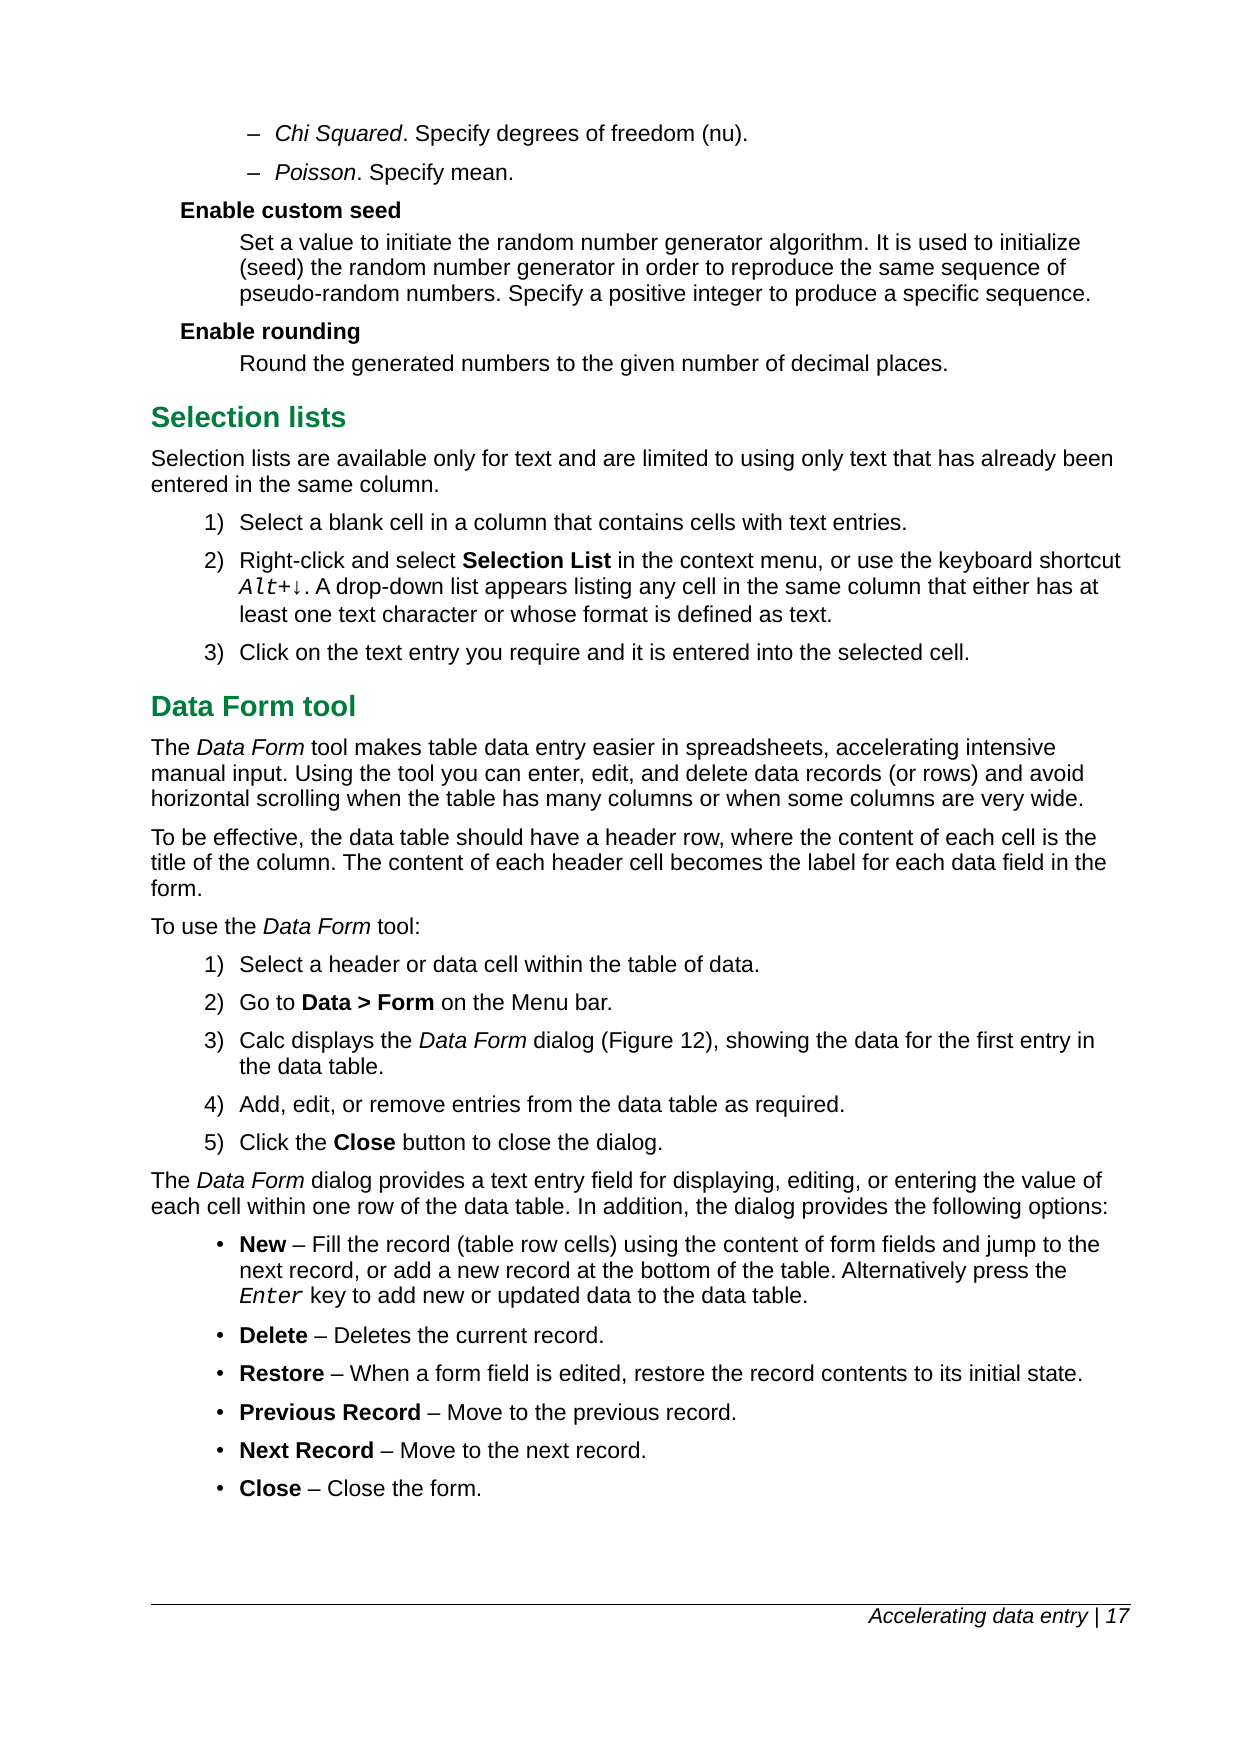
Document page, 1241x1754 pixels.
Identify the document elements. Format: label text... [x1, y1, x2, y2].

list Previous Record – Move to the previous record. [224, 1399, 1131, 1425]
list Close – Close the form. [224, 1476, 1131, 1501]
list Selection lists are available only for text and are limited to using only text that has already been entered in the same column. [151, 446, 1131, 497]
list Restore – When a form field is edited, restore the record contents to its initial state. [224, 1361, 1131, 1387]
list The Data Form dialog provides a text entry field for displaying, editing, or entering the value of each cell within one row of the data table. In addition, the dialog provides the following options: [151, 1168, 1131, 1219]
list To use the Data Form tool: [151, 913, 1131, 939]
list Click the Close button to close the dialog. [224, 1130, 1131, 1155]
list Select a blank cell in a column that contains cells with text entries. [224, 509, 1131, 535]
list New – Fill the record (table row cells) using the content of form fields and jump to the next record, or add a new record at the bottom of the table. Alternatively press the Enter key to add new or updated data to the data table. [224, 1232, 1131, 1311]
text To be effective, the data table should have a header row, where the content of each cell is the title of the column. The content of each header cell becomes the label for each data field in the form. [151, 824, 1131, 901]
list Calc displays the Data Form dialog (Figure 12), showing the data for the first entry in the data table. [224, 1028, 1131, 1079]
list Next Record – Move to the next record. [224, 1437, 1131, 1463]
list Chi Squared. Specify degrees of freedom (nu). [260, 121, 1131, 147]
text Enable custom seed [180, 197, 1131, 223]
text The Data Form tool makes table data entry easier in spreadsheets, accelerating intensive manual input. Using the tool you can enter, edit, and delete data records (or rows) and avoid horizontal scrolling when the table has many columns or when some columns are very wide. [151, 735, 1131, 812]
list Add, edit, or remove entries from the data table as required. [224, 1092, 1131, 1117]
text Round the generated numbers to the given number of decimal places. [239, 350, 1131, 376]
subtitle Data Form tool [151, 690, 1131, 722]
list Right-click and select Selection List in the context menu, or use the keyboard shortcut Alt+↓. A drop-down list appears listing any cell in the same column that either has at least one text character or whose format is defined as text. [224, 548, 1131, 627]
list Click on the text entry you require and it is entered into the selected cell. [224, 639, 1131, 665]
text Set a value to initiate the random number generator algorithm. It is used to initialize (seed) the random number generator in order to reproduce the same sequence of pseudo-random numbers. Specify a positive integer to produce a specific sequence. [239, 229, 1131, 306]
list Go to Data > Form on the Menu bar. [224, 990, 1131, 1015]
subtitle Selection lists [151, 401, 1131, 433]
list Select a header or data cell within the table of data. [224, 952, 1131, 977]
list Poisson. Specify mean. [260, 159, 1131, 185]
list Delete – Deletes the current record. [224, 1323, 1131, 1349]
text Enable rounding [180, 318, 1131, 344]
